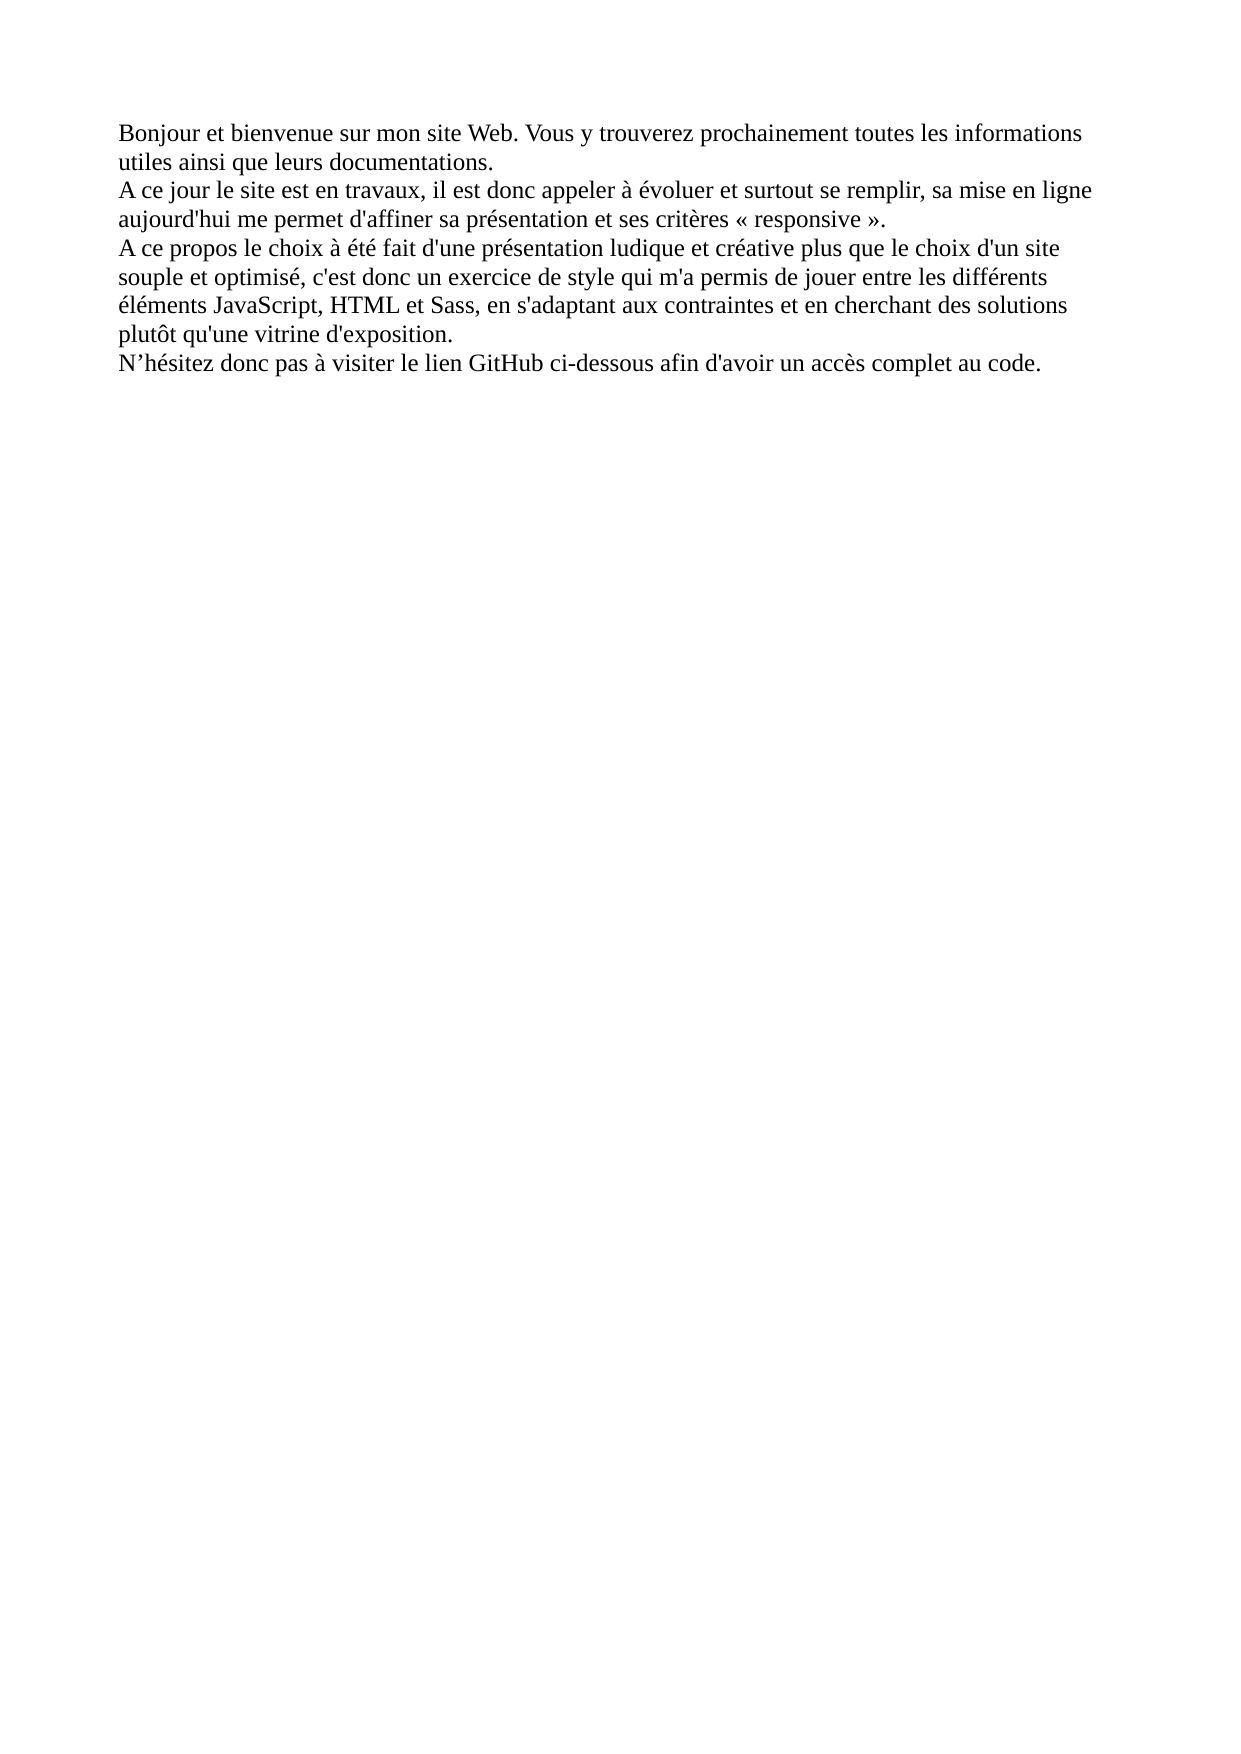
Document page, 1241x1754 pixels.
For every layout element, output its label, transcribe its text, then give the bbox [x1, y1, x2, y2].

text A ce jour le site est en travaux, il est donc appeler à évoluer et surtout se remplir, sa mise en ligne aujourd'hui me permet d'affiner sa présentation et ses critères « responsive ». [118, 176, 1122, 233]
text A ce propos le choix à été fait d'une présentation ludique et créative plus que le choix d'un site souple et optimisé, c'est donc un exercice de style qui m'a permis de jouer entre les différents éléments JavaScript, HTML et Sass, en s'adaptant aux contraintes et en cherchant des solutions plutôt qu'une vitrine d'exposition. [118, 233, 1122, 348]
text N’hésitez donc pas à visiter le lien GitHub ci-dessous afin d'avoir un accès complet au code. [118, 348, 1122, 377]
text Bonjour et bienvenue sur mon site Web. Vous y trouverez prochainement toutes les informations utiles ainsi que leurs documentations. [118, 118, 1122, 176]
